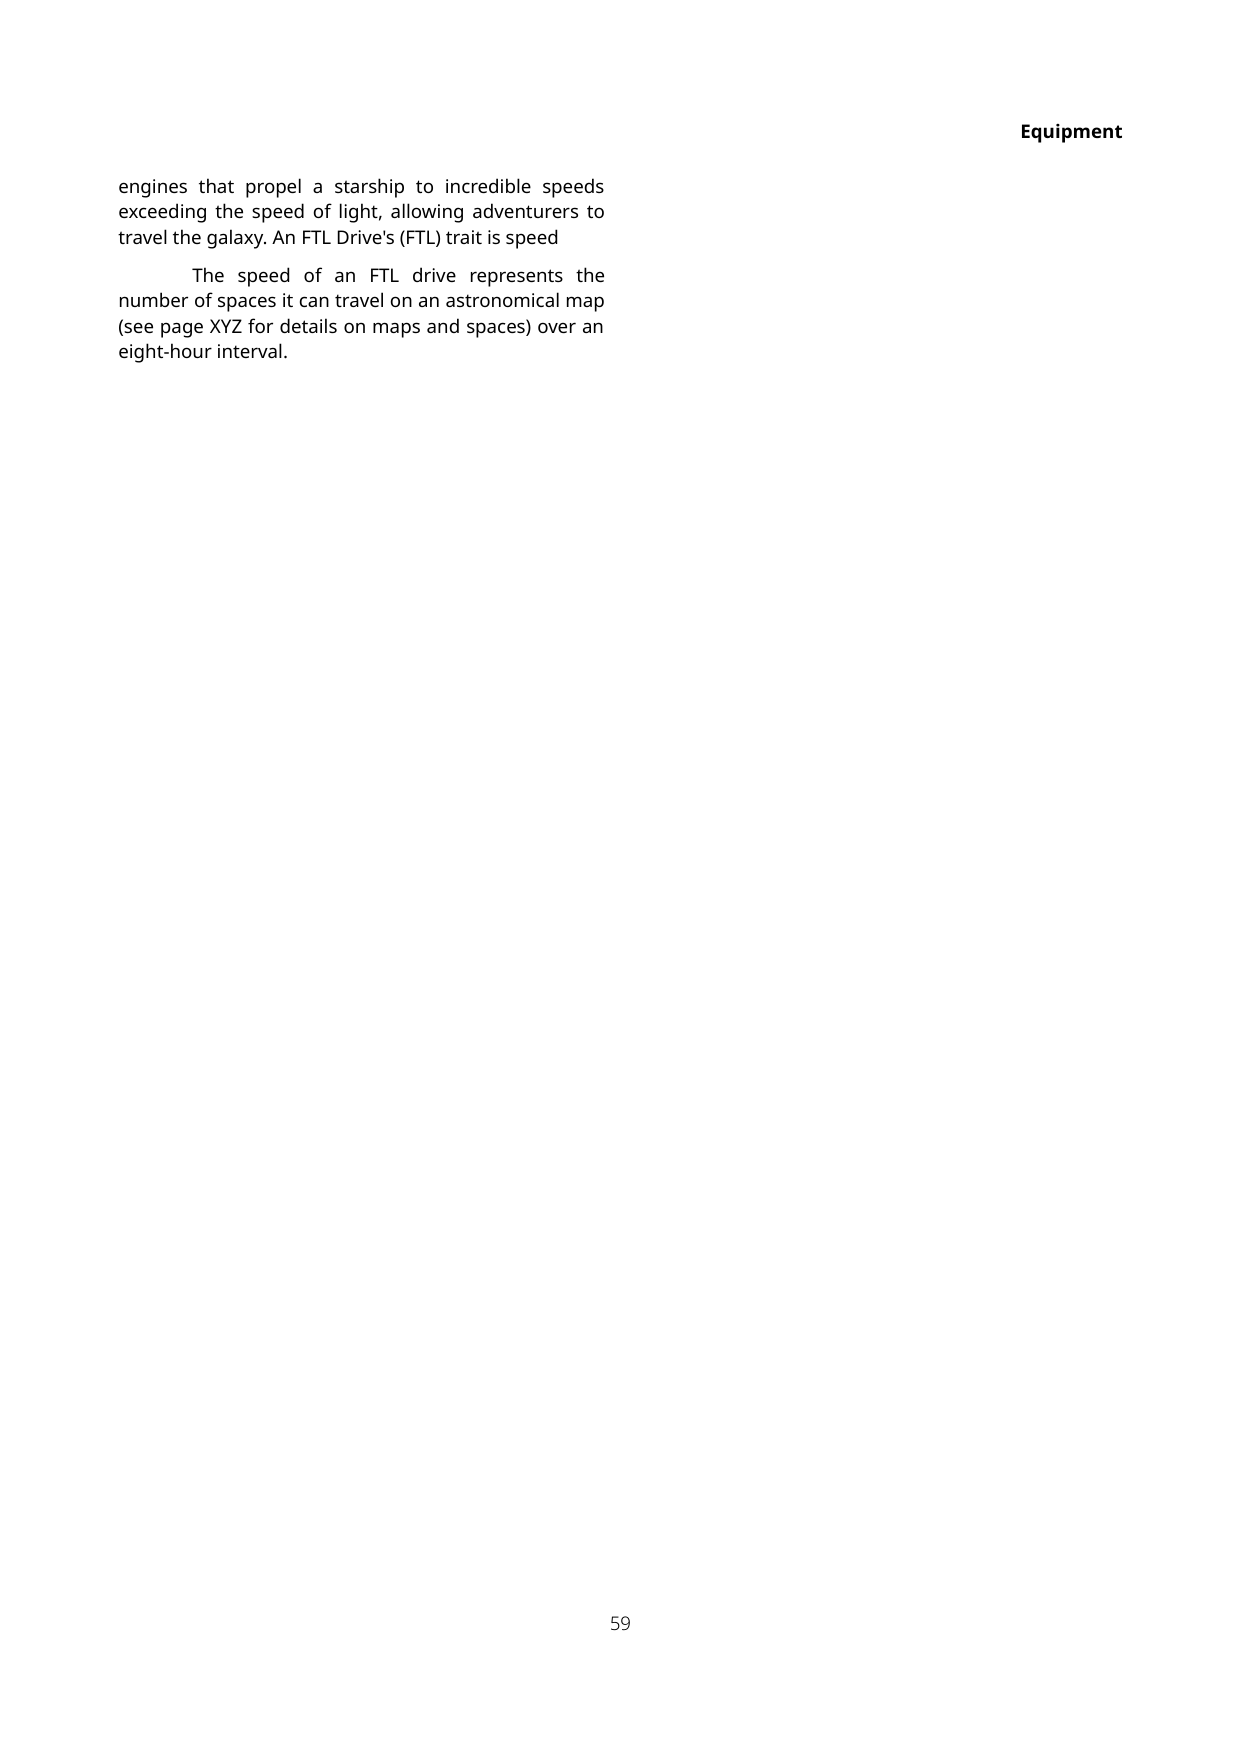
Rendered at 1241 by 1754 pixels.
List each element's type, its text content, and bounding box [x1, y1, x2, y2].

text The speed of an FTL drive represents the number of spaces it can travel on an astronomical map (see page XYZ for details on maps and spaces) over an eight-hour interval. [118, 262, 605, 364]
text engines that propel a starship to incredible speeds exceeding the speed of light, allowing adventurers to travel the galaxy. An FTL Drive's (FTL) trait is speed [118, 173, 605, 250]
